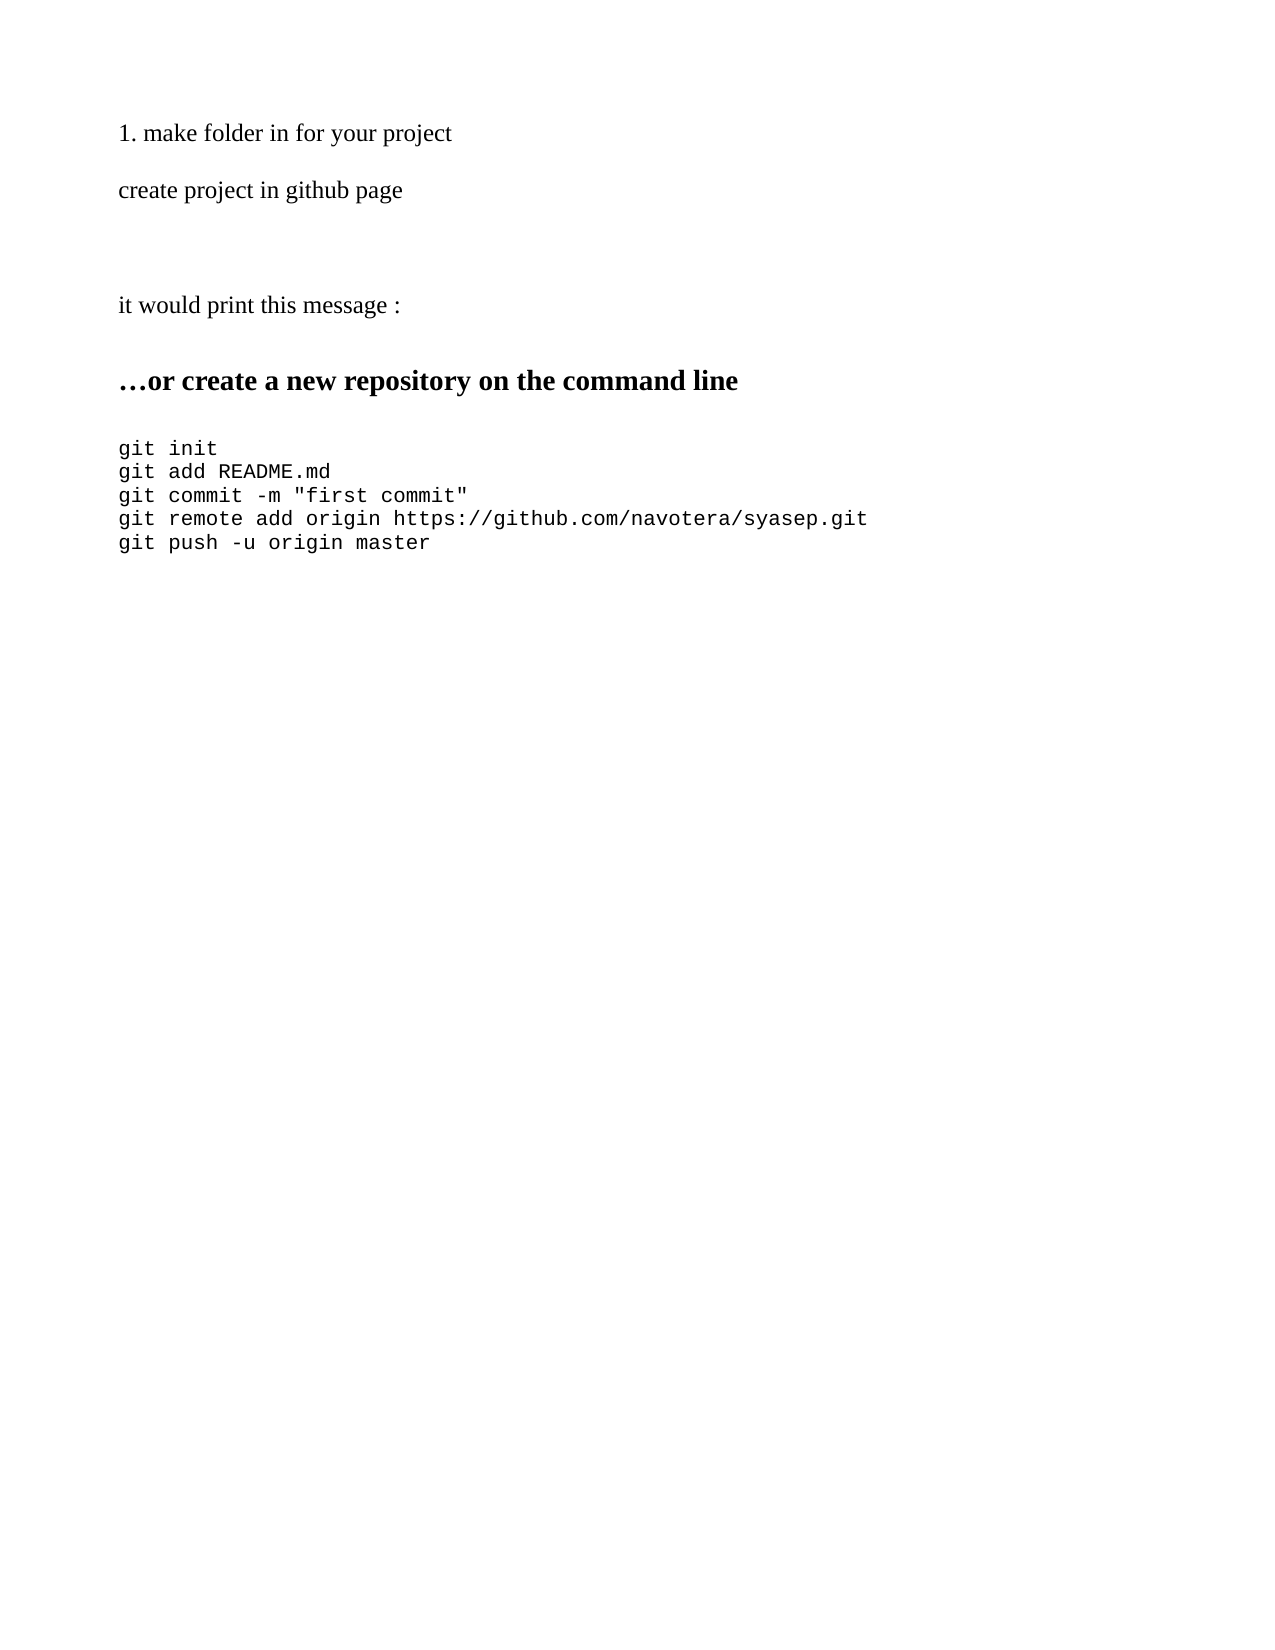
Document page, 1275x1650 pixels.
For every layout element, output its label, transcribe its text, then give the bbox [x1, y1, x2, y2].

subtitle …or create a new repository on the command line [118, 363, 1157, 396]
text git add README.md [118, 461, 1157, 485]
text git init [118, 437, 1157, 461]
text 1. make folder in for your project [118, 118, 1157, 147]
text git push -u origin master [118, 532, 1157, 556]
text git commit -m "first commit" [118, 485, 1157, 508]
text create project in github page [118, 176, 1157, 204]
text git remote add origin https://github.com/navotera/syasep.git [118, 508, 1157, 532]
text it would print this message : [118, 291, 1157, 319]
